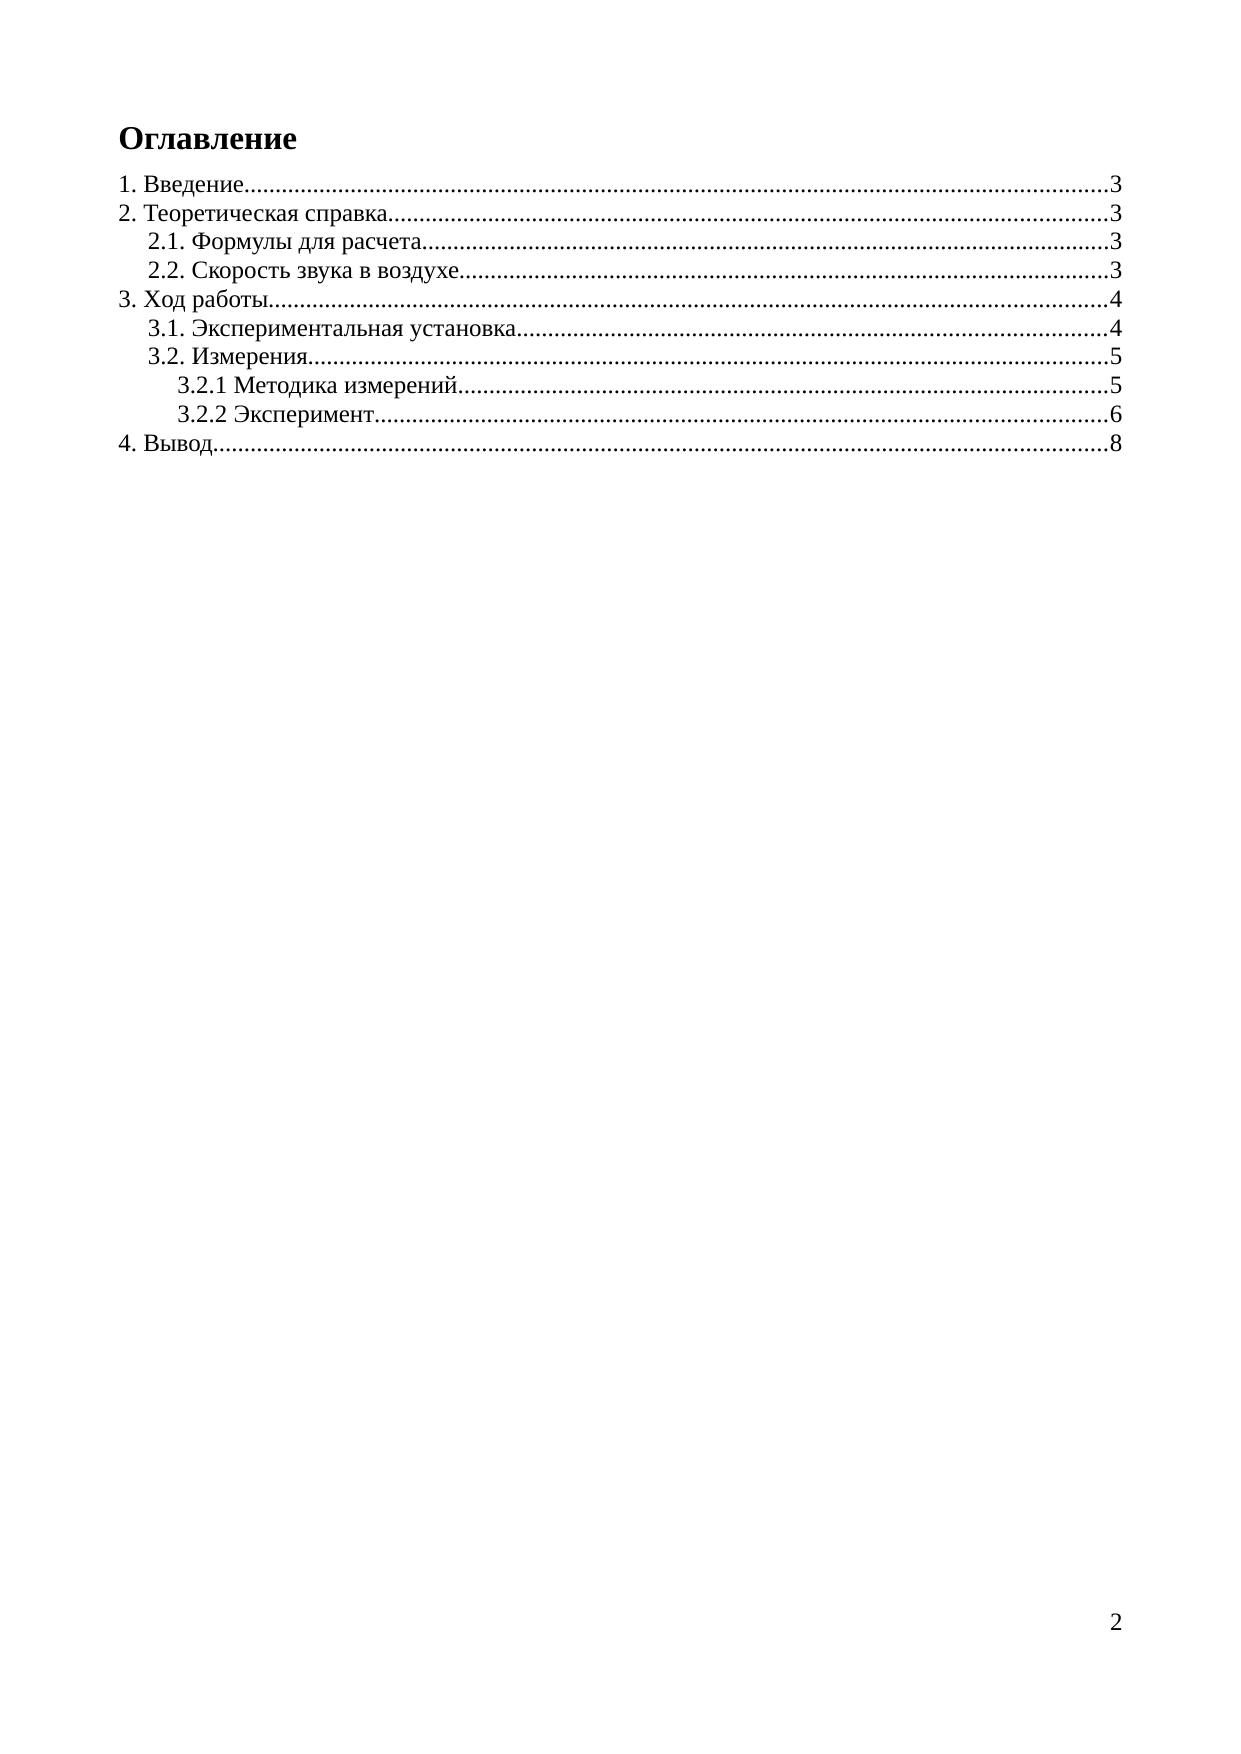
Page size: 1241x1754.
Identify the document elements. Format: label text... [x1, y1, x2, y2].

text 3.2.2 Эксперимент 6 [177, 399, 1122, 428]
subtitle Оглавление [118, 118, 1122, 156]
text 1. Введение 3 [118, 169, 1122, 198]
text 2.2. Скорость звука в воздухе 3 [148, 255, 1122, 284]
text 4. Вывод 8 [118, 428, 1122, 456]
text 3.1. Экспериментальная установка 4 [148, 313, 1122, 341]
text 3.2. Измерения 5 [148, 341, 1122, 370]
text 2. Теоретическая справка 3 [118, 198, 1122, 226]
text 2.1. Формулы для расчета 3 [148, 226, 1122, 255]
text 3. Ход работы 4 [118, 284, 1122, 313]
text 3.2.1 Методика измерений 5 [177, 370, 1122, 399]
